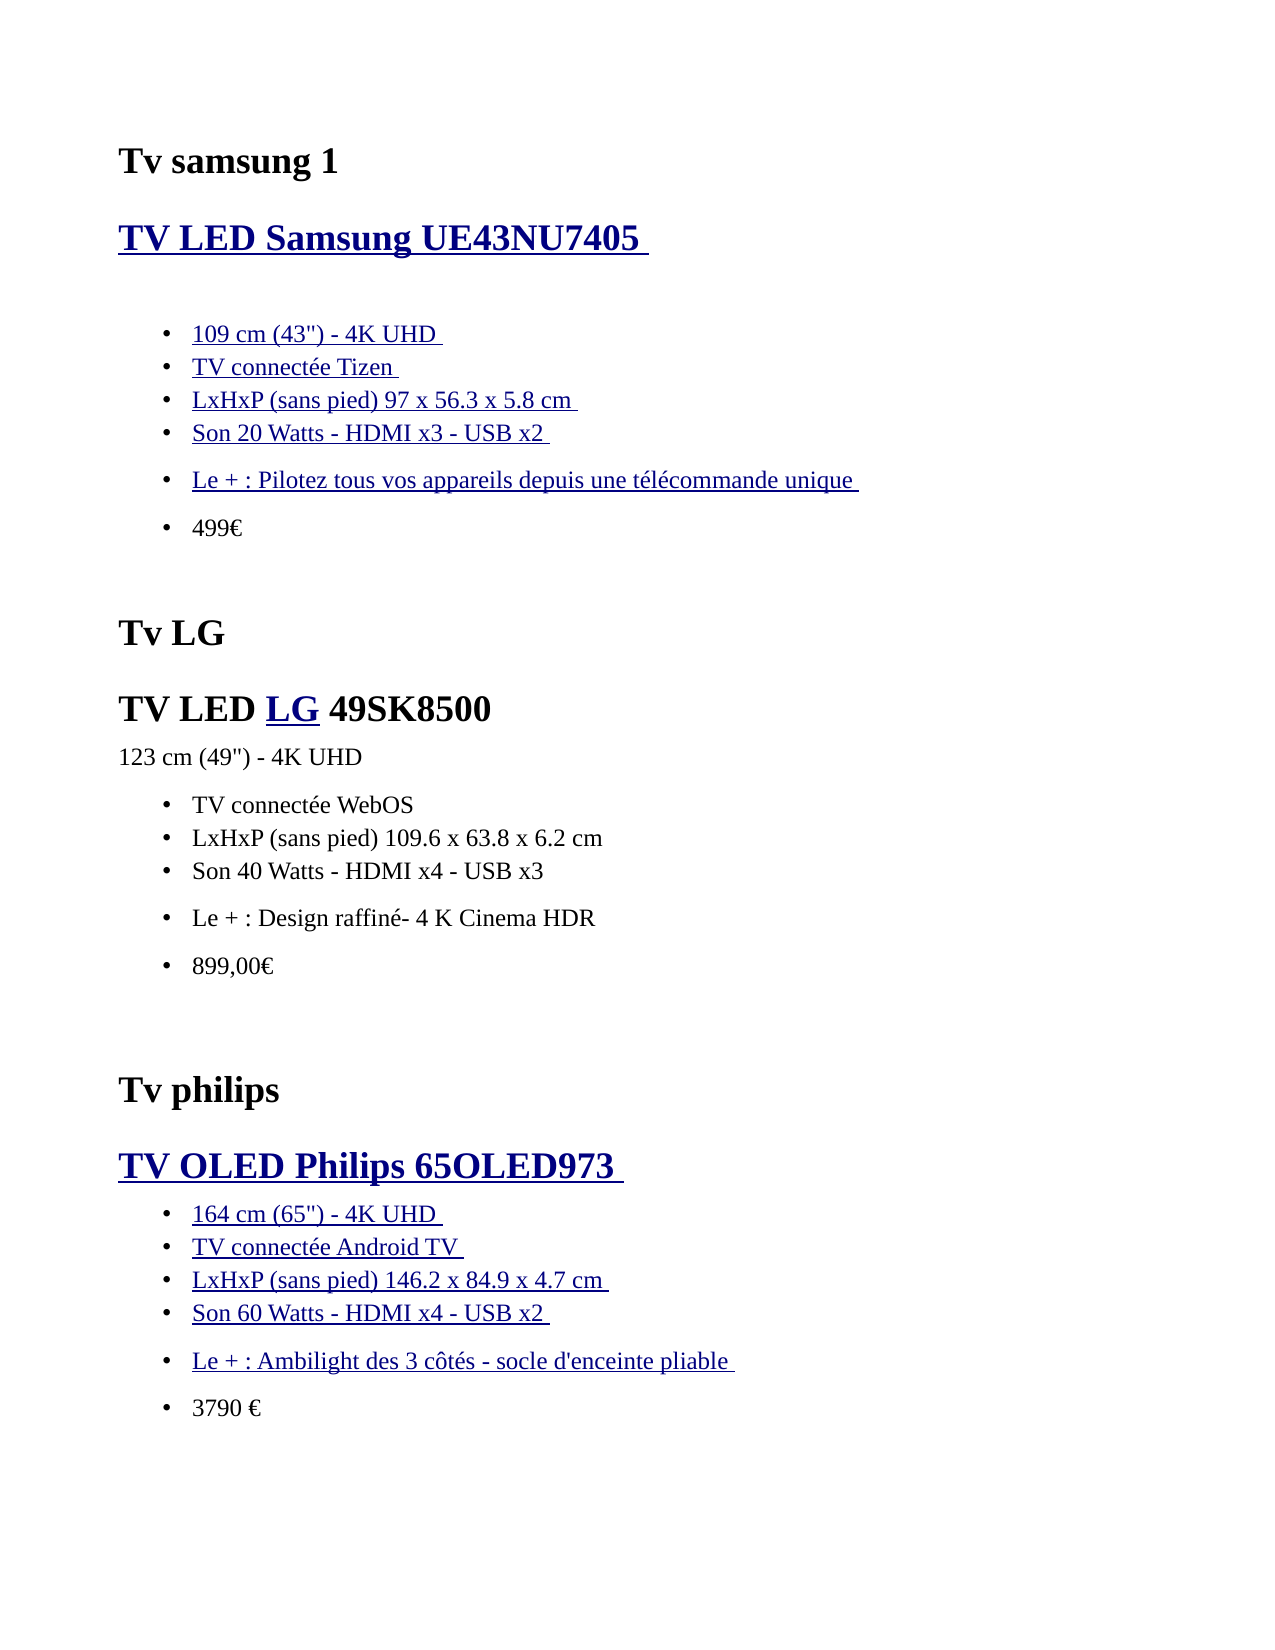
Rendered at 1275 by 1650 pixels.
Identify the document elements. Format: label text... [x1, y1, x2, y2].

subtitle Tv philips [118, 1067, 1157, 1110]
list Le + : Design raffiné- 4 K Cinema HDR [162, 903, 1157, 932]
list Son 60 Watts - HDMI x4 - USB x2 [162, 1298, 1157, 1327]
list 499€ [162, 513, 1157, 542]
list Le + : Pilotez tous vos appareils depuis une télécommande unique [162, 465, 1157, 494]
list 109 cm (43") - 4K UHD [162, 319, 1157, 347]
subtitle TV LED Samsung UE43NU7405 [118, 215, 1157, 258]
list Son 40 Watts - HDMI x4 - USB x3 [162, 856, 1157, 884]
list 164 cm (65") - 4K UHD [162, 1199, 1157, 1228]
subtitle Tv samsung 1 [118, 139, 1157, 182]
text 123 cm (49") - 4K UHD [118, 742, 1157, 771]
list Le + : Ambilight des 3 côtés - socle d'enceinte pliable [162, 1346, 1157, 1374]
list LxHxP (sans pied) 109.6 x 63.8 x 6.2 cm [162, 823, 1157, 852]
list Son 20 Watts - HDMI x3 - USB x2 [162, 418, 1157, 446]
subtitle Tv LG [118, 610, 1157, 653]
list 899,00€ [162, 951, 1157, 980]
subtitle TV OLED Philips 65OLED973 [118, 1143, 1157, 1187]
list LxHxP (sans pied) 146.2 x 84.9 x 4.7 cm [162, 1265, 1157, 1294]
list TV connectée WebOS [162, 790, 1157, 818]
list TV connectée Tizen [162, 352, 1157, 380]
list TV connectée Android TV [162, 1232, 1157, 1261]
list LxHxP (sans pied) 97 x 56.3 x 5.8 cm [162, 385, 1157, 413]
subtitle TV LED LG 49SK8500 [118, 687, 1157, 730]
list 3790 € [162, 1393, 1157, 1422]
